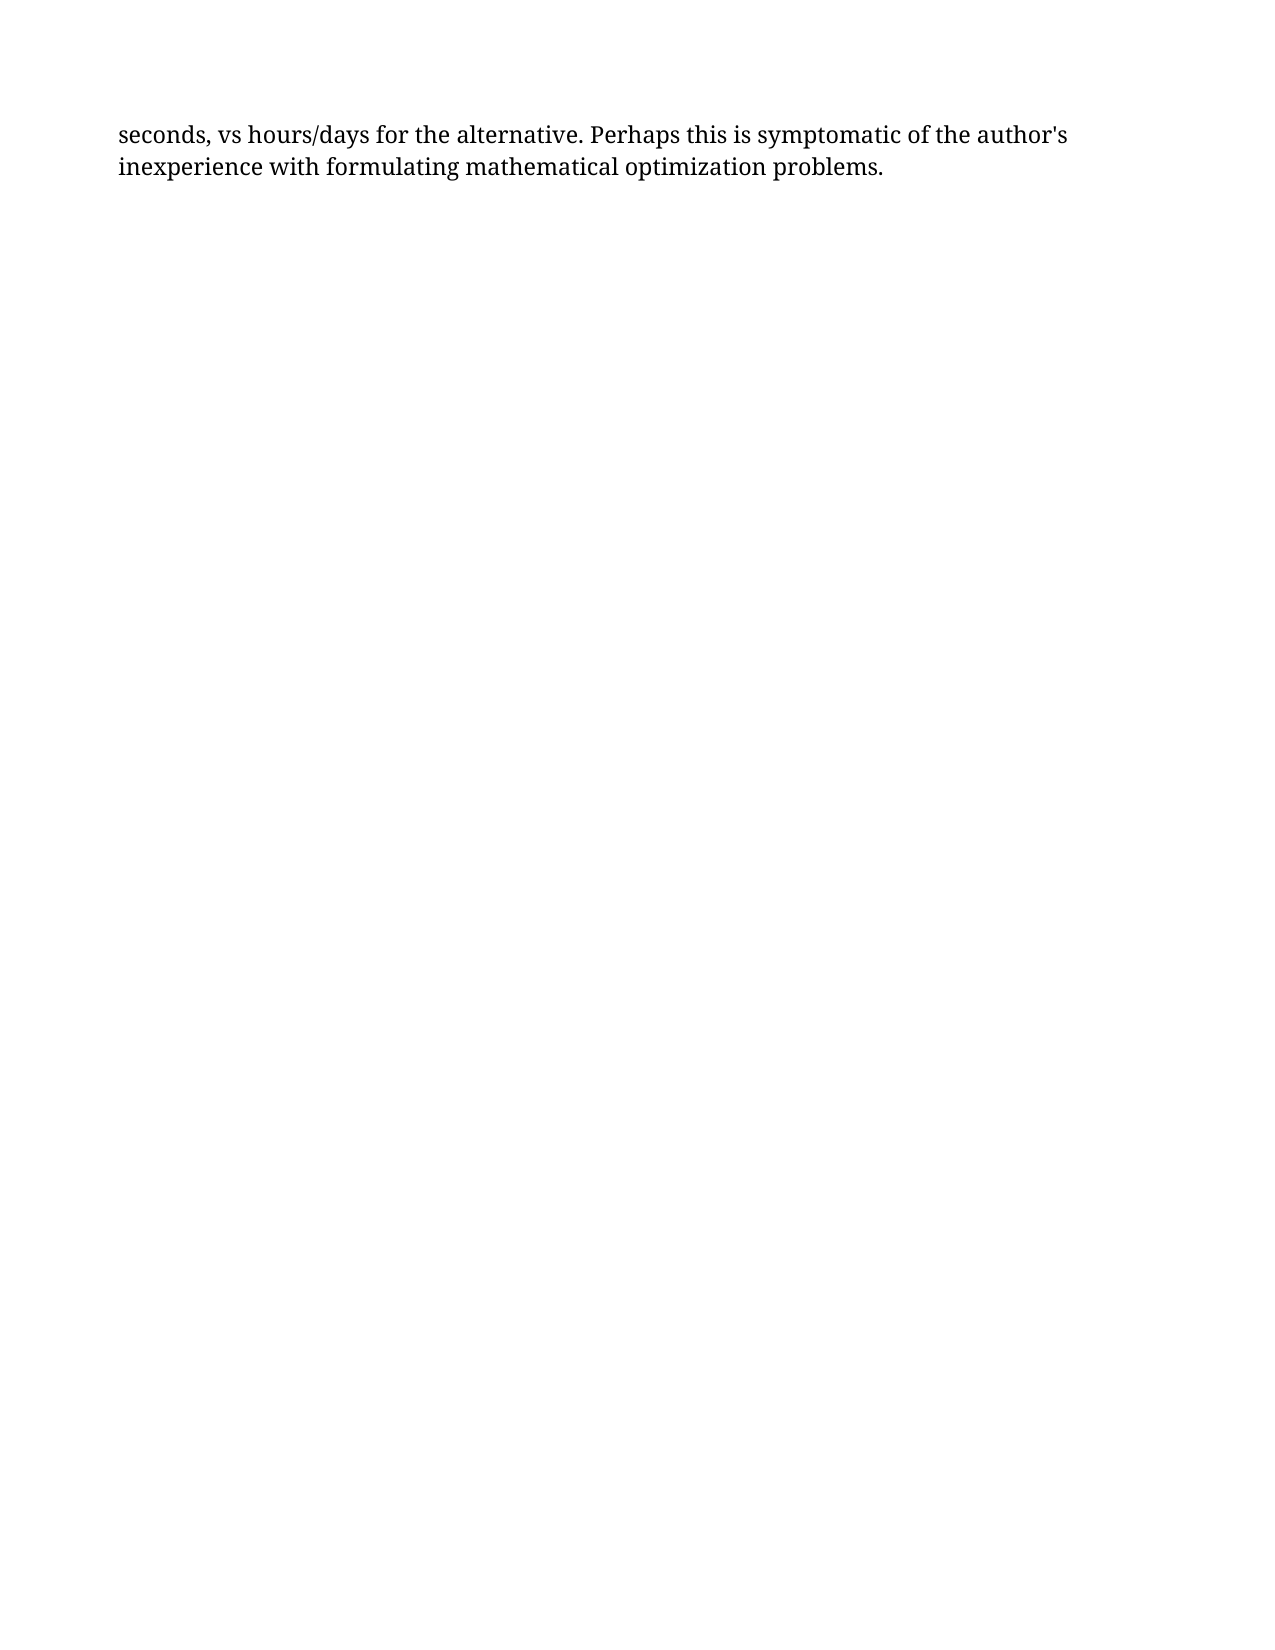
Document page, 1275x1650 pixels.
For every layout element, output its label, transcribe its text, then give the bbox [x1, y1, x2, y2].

subtitle seconds, vs hours/days for the alternative. Perhaps this is symptomatic of the author's inexperience with formulating mathematical optimization problems. [118, 118, 1157, 182]
